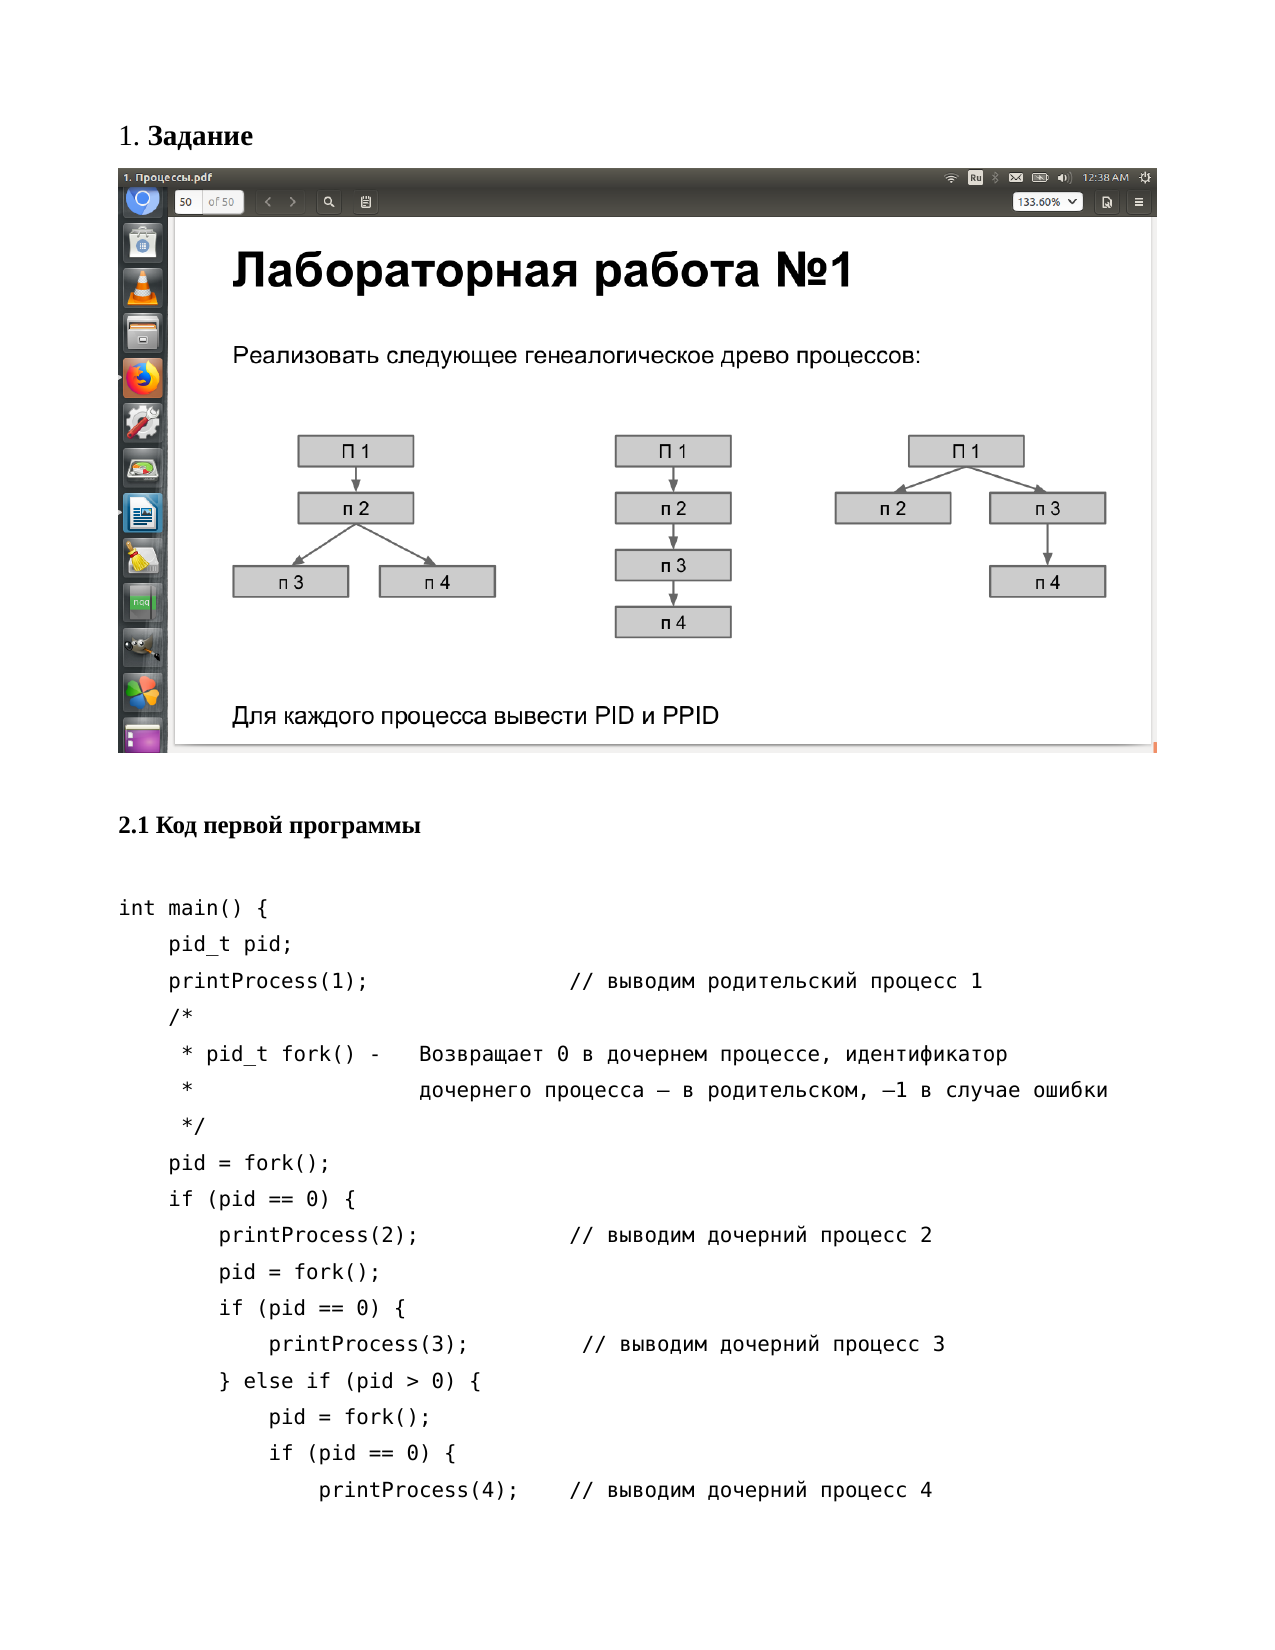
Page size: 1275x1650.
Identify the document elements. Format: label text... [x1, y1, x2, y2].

text pid = fork(); [118, 1151, 1157, 1175]
text } else if (pid > 0) { [118, 1369, 1157, 1393]
text printProcess(4); // выводим дочерний процесс 4 [118, 1478, 1157, 1502]
text pid_t pid; [118, 932, 1157, 957]
text if (pid == 0) { [118, 1187, 1157, 1211]
text /* [118, 1005, 1157, 1029]
text pid = fork(); [118, 1260, 1157, 1284]
text 2.1 Код первой программы [118, 810, 1157, 839]
text printProcess(2); // выводим дочерний процесс 2 [118, 1223, 1157, 1248]
text int main() { [118, 896, 1157, 920]
text printProcess(1); // выводим родительский процесс 1 [118, 969, 1157, 993]
text if (pid == 0) { [118, 1296, 1157, 1320]
text * pid_t fork() - Возвращает 0 в дочернем процессе, идентификатор [118, 1042, 1157, 1066]
text printProcess(3); // выводим дочерний процесс 3 [118, 1332, 1157, 1357]
picture [118, 168, 1157, 753]
text pid = fork(); [118, 1405, 1157, 1429]
text 1. Задание [118, 118, 1157, 152]
text * дочернего процесса – в родительском, –1 в случае ошибки [118, 1078, 1157, 1102]
text if (pid == 0) { [118, 1441, 1157, 1466]
text */ [118, 1114, 1157, 1138]
